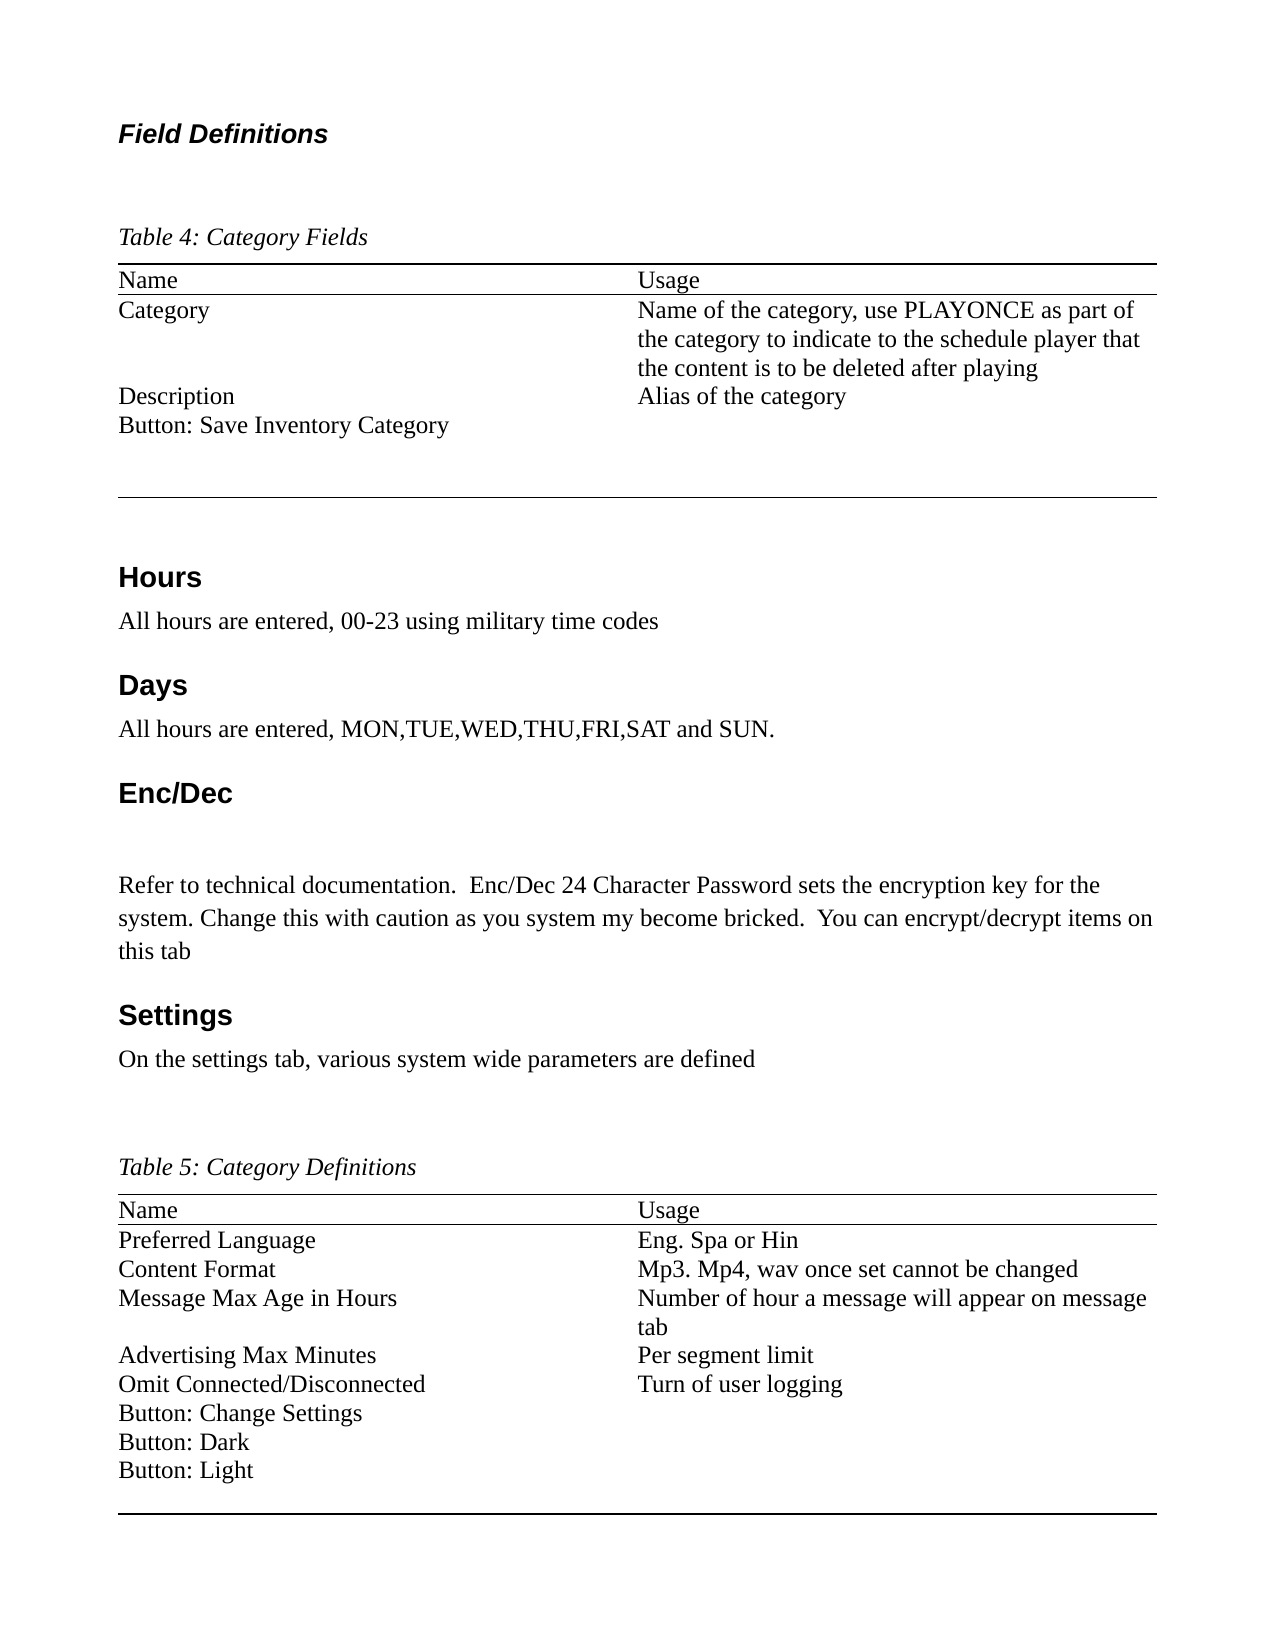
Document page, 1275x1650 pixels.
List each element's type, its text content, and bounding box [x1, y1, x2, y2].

subtitle Settings [118, 998, 1157, 1032]
subtitle Enc/Dec [118, 777, 1157, 810]
table_cell Button: Change Settings [118, 1398, 637, 1427]
table_header Name [118, 265, 637, 293]
text On the settings tab, various system wide parameters are defined [118, 1044, 1157, 1073]
table_cell Turn of user logging [638, 1369, 1157, 1398]
table_cell [638, 410, 1157, 439]
table_cell [638, 1484, 1157, 1513]
table_cell Button: Light [118, 1455, 637, 1484]
table_cell [638, 1455, 1157, 1484]
table_cell Per segment limit [638, 1340, 1157, 1369]
table_cell Button: Dark [118, 1427, 637, 1455]
table_cell Omit Connected/Disconnected [118, 1369, 637, 1398]
table_header Name [118, 1195, 637, 1224]
table_cell Mp3. Mp4, wav once set cannot be changed [638, 1254, 1157, 1283]
subtitle Hours [118, 560, 1157, 594]
subtitle Days [118, 668, 1157, 702]
text Refer to technical documentation. Enc/Dec 24 Character Password sets the encryption key for the system. Change this with caution as you system my become bricked. You can encrypt/decrypt items on this tab [118, 870, 1157, 965]
table_cell Message Max Age in Hours [118, 1283, 637, 1340]
table_cell [638, 1398, 1157, 1427]
table_header Usage [638, 1195, 1157, 1224]
text All hours are entered, 00-23 using military time codes [118, 606, 1157, 635]
table_cell [118, 468, 637, 496]
table_cell [638, 1427, 1157, 1455]
table_cell Alias of the category [638, 381, 1157, 410]
table_cell Preferred Language [118, 1225, 637, 1254]
table_header Usage [638, 265, 1157, 293]
table_cell Eng. Spa or Hin [638, 1225, 1157, 1254]
text Table 5: Category Definitions [118, 1152, 1157, 1181]
table_cell [638, 439, 1157, 468]
text All hours are entered, MON,TUE,WED,THU,FRI,SAT and SUN. [118, 714, 1157, 743]
table_cell Category [118, 295, 637, 381]
table_cell [638, 468, 1157, 496]
subtitle Field Definitions [118, 118, 1157, 149]
table_cell Content Format [118, 1254, 637, 1283]
table_cell Description [118, 381, 637, 410]
text Table 4: Category Fields [118, 222, 1157, 251]
table_cell [118, 1484, 637, 1513]
table_cell Number of hour a message will appear on message tab [638, 1283, 1157, 1340]
table_cell [118, 439, 637, 468]
table_cell Name of the category, use PLAYONCE as part of the category to indicate to the schedule player that the content is to be deleted after playing [638, 295, 1157, 381]
table_cell Advertising Max Minutes [118, 1340, 637, 1369]
table_cell Button: Save Inventory Category [118, 410, 637, 439]
